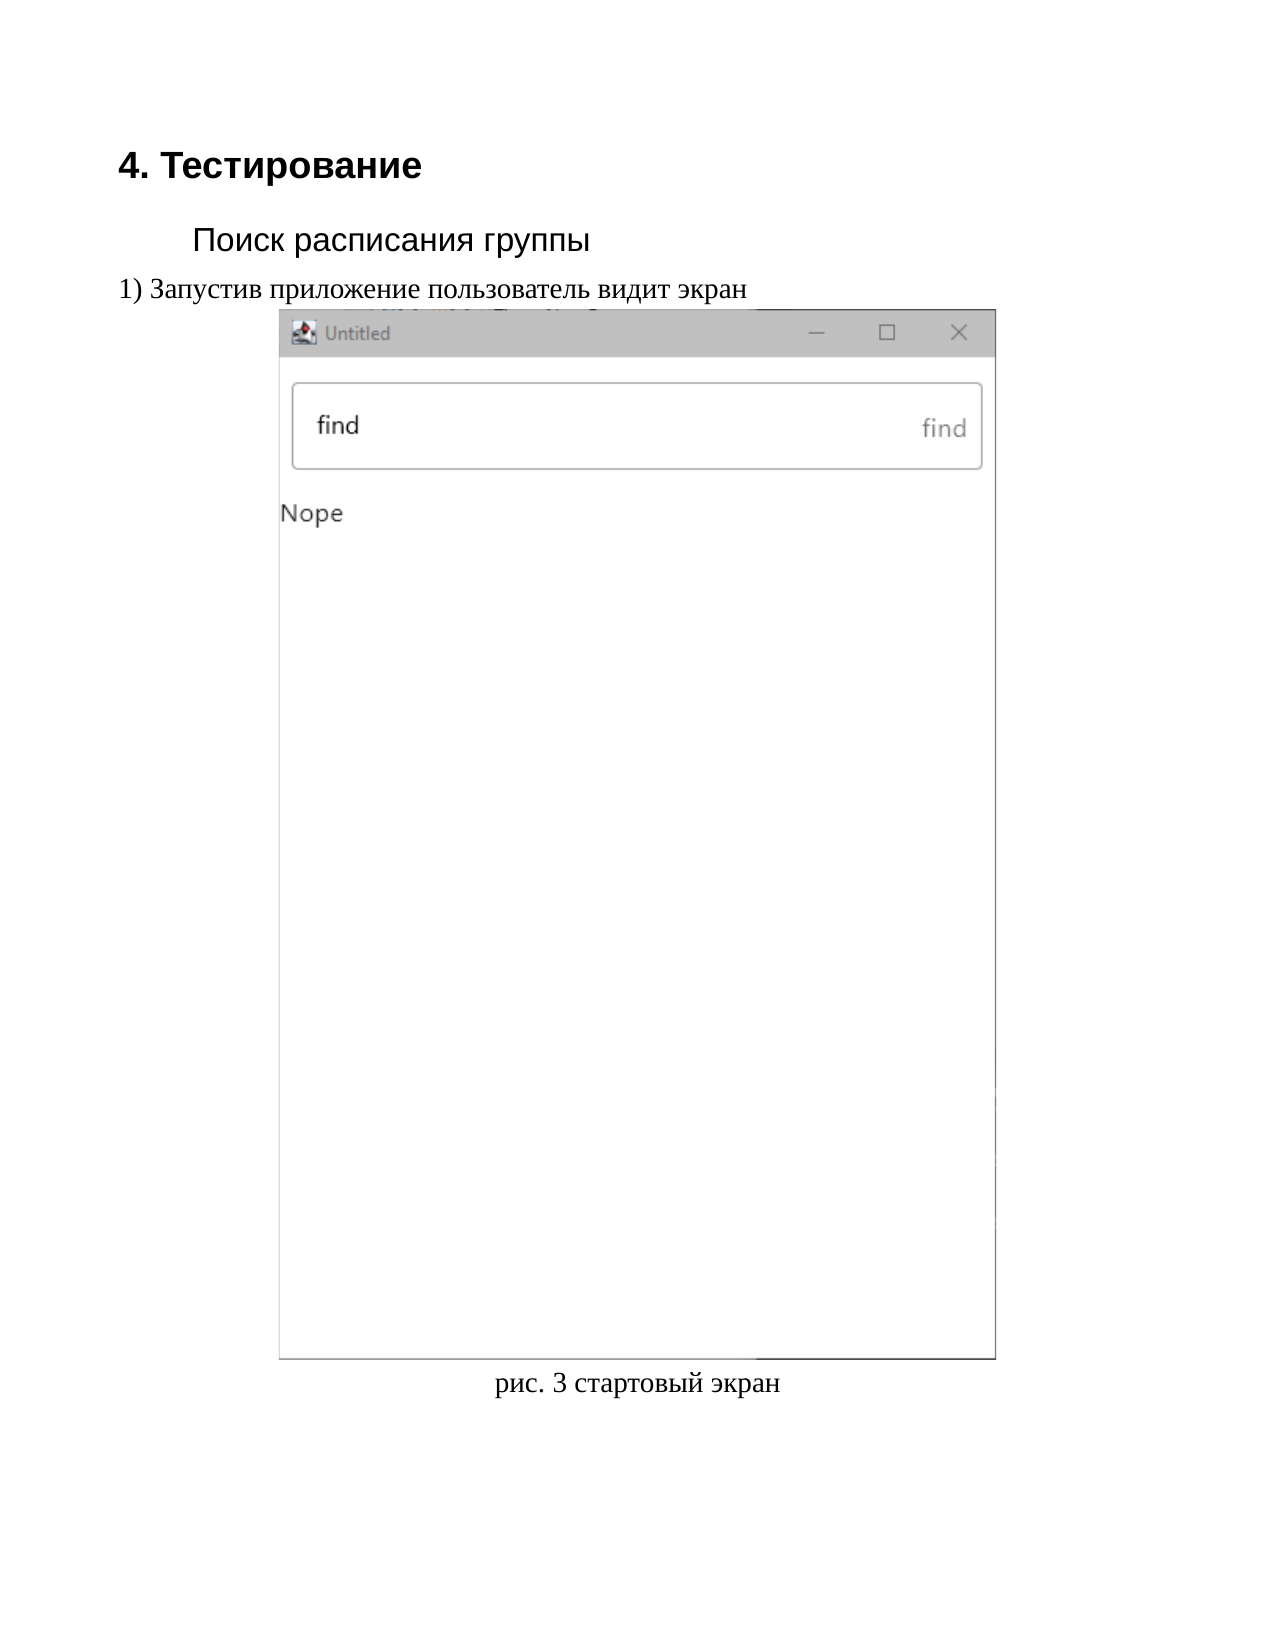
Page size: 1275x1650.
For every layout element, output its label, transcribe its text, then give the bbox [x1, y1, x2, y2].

text 1) Запустив приложение пользователь видит экран [118, 271, 1157, 305]
subtitle Поиск расписания группы [118, 220, 1157, 259]
picture [278, 309, 997, 1360]
text рис. 3 стартовый экран [118, 310, 1157, 1398]
subtitle 4. Тестирование [118, 143, 1157, 187]
